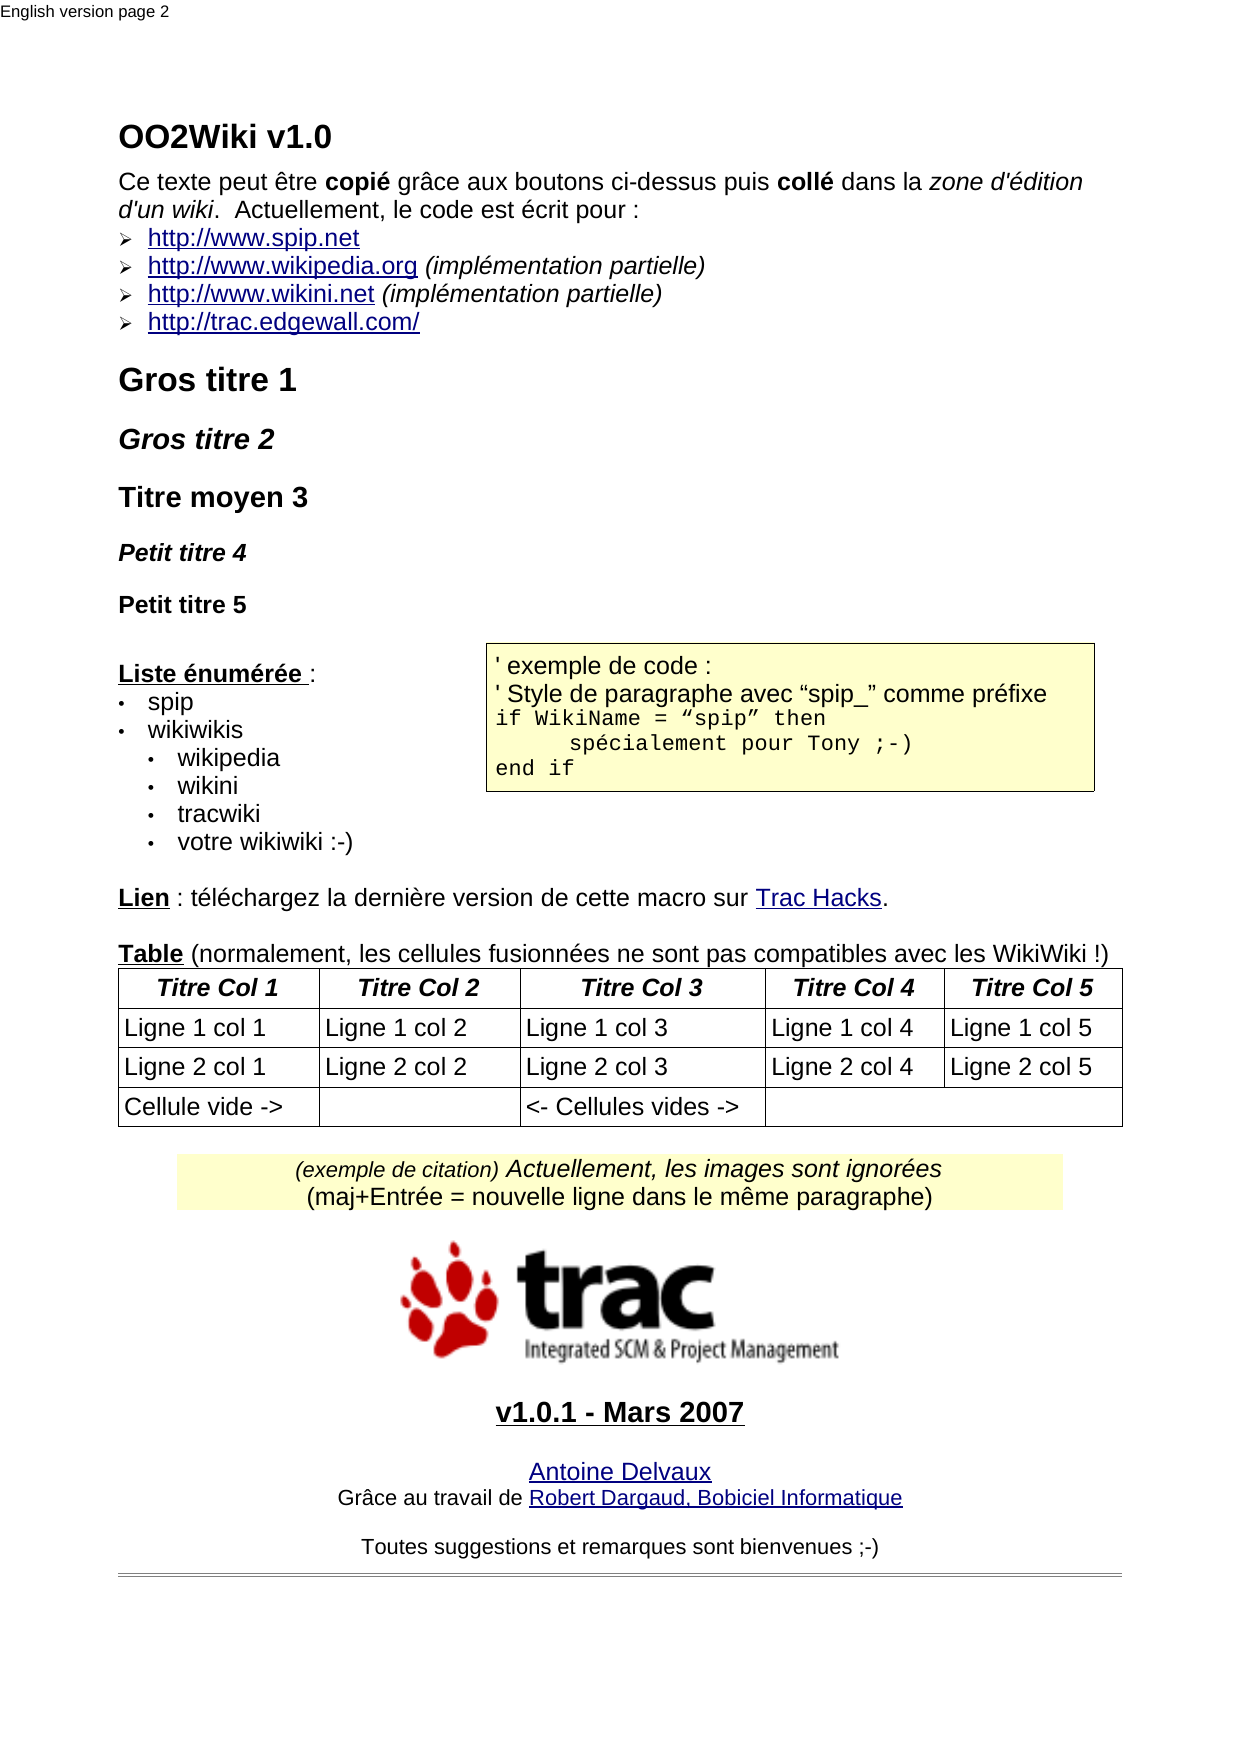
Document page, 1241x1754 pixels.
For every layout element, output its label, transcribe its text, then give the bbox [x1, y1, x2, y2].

table_cell [766, 1088, 1122, 1126]
text Ce texte peut être copié grâce aux boutons ci-dessus puis collé dans la zone d'édition d'un wiki. Actuellement, le code est écrit pour : [118, 168, 1122, 224]
subtitle Gros titre 2 [118, 423, 1122, 456]
list http://www.spip.net [118, 224, 1122, 252]
text v1.0.1 - Mars 2007 [118, 1240, 1122, 1429]
list tracwiki [148, 800, 1122, 828]
text Toutes suggestions et remarques sont bienvenues ;-) [118, 1535, 1122, 1559]
table_cell Ligne 2 col 2 [320, 1048, 520, 1087]
list [1095, 716, 1122, 744]
table_cell Ligne 2 col 3 [521, 1048, 765, 1087]
table_header Titre Col 5 [945, 969, 1122, 1008]
text [1095, 660, 1122, 688]
subtitle Petit titre 4 [118, 539, 1122, 566]
table_header Titre Col 3 [521, 969, 765, 1008]
text Liste énumérée : [118, 660, 486, 688]
text Antoine Delvaux [118, 1457, 1122, 1485]
picture [397, 1240, 843, 1367]
subtitle Petit titre 5 [118, 591, 1122, 619]
list http://www.wikini.net (implémentation partielle) [118, 280, 1122, 308]
table_cell Cellule vide -> [119, 1088, 319, 1126]
table_cell Ligne 1 col 5 [945, 1009, 1122, 1047]
table_header Titre Col 4 [766, 969, 944, 1008]
table_cell [320, 1088, 520, 1126]
text if WikiName = “spip” then spécialement pour Tony ;-) end if [495, 707, 1085, 782]
text Lien : téléchargez la dernière version de cette macro sur Trac Hacks. [118, 884, 1122, 912]
table_cell Ligne 2 col 1 [119, 1048, 319, 1087]
list wikipedia [148, 744, 486, 772]
subtitle Gros titre 1 [118, 361, 1122, 398]
text (exemple de citation) Actuellement, les images sont ignorées (maj+Entrée = nouvelle ligne dans le même paragraphe) [177, 1154, 1063, 1210]
table_cell Ligne 1 col 1 [119, 1009, 319, 1047]
text Table (normalement, les cellules fusionnées ne sont pas compatibles avec les WikiWiki !) [118, 940, 1122, 968]
table_cell <- Cellules vides -> [521, 1088, 765, 1126]
table_header Titre Col 1 [119, 969, 319, 1008]
list wikiwikis [118, 716, 486, 744]
list wikini [148, 772, 1122, 800]
subtitle Titre moyen 3 [118, 481, 1122, 514]
subtitle OO2Wiki v1.0 [118, 118, 1122, 155]
table_header Titre Col 2 [320, 969, 520, 1008]
table_cell Ligne 1 col 3 [521, 1009, 765, 1047]
table_cell Ligne 2 col 5 [945, 1048, 1122, 1087]
list votre wikiwiki :-) [148, 828, 1122, 856]
list [1095, 688, 1122, 716]
text ' exemple de code : ' Style de paragraphe avec “spip_” comme préfixe [495, 651, 1085, 707]
list [1095, 744, 1122, 772]
list http://www.wikipedia.org (implémentation partielle) [118, 252, 1122, 280]
table_cell Ligne 1 col 2 [320, 1009, 520, 1047]
table_cell Ligne 2 col 4 [766, 1048, 944, 1087]
list http://trac.edgewall.com/ [118, 308, 1122, 336]
table_cell Ligne 1 col 4 [766, 1009, 944, 1047]
text Grâce au travail de Robert Dargaud, Bobiciel Informatique [118, 1485, 1122, 1510]
list spip [118, 688, 486, 716]
